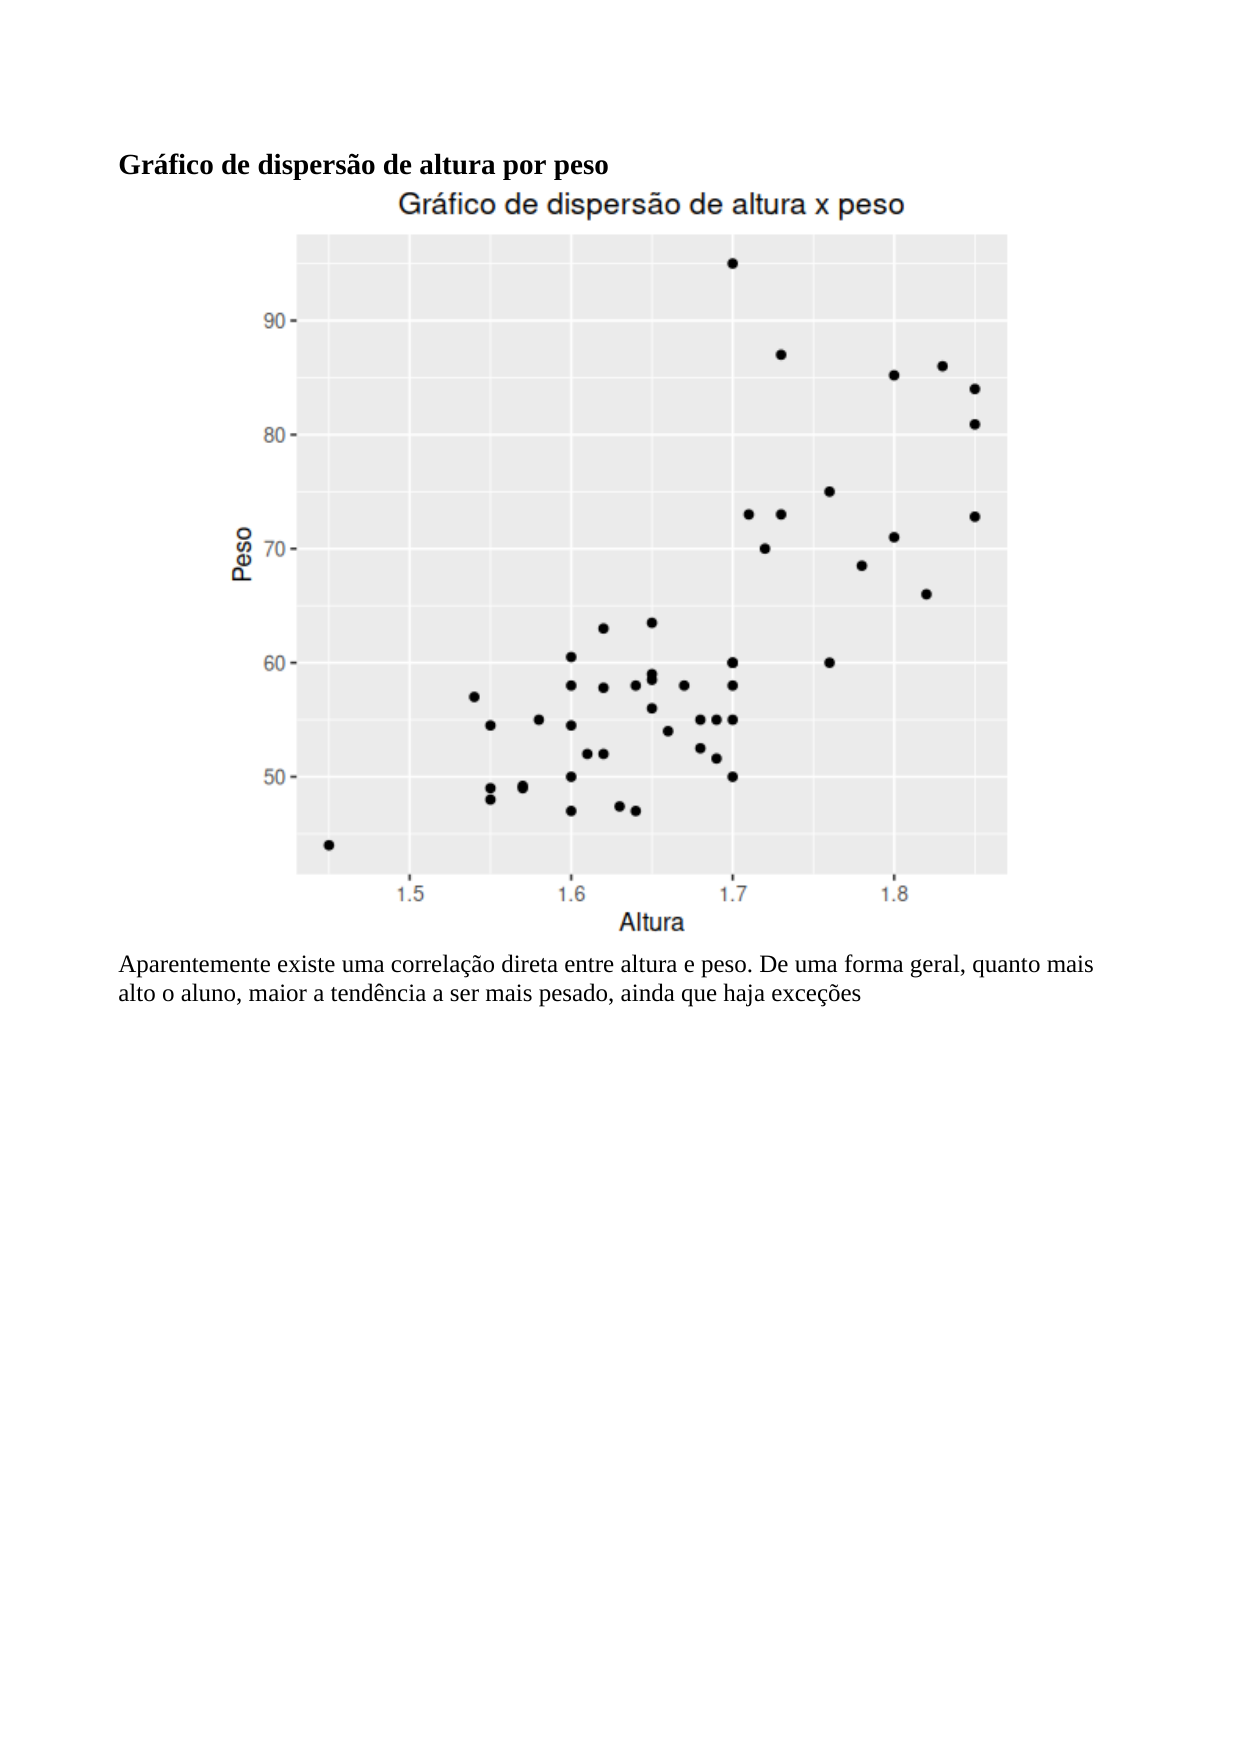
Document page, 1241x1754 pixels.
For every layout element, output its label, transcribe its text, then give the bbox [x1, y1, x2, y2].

picture [220, 180, 1020, 950]
text Gráfico de dispersão de altura por peso [118, 147, 1122, 180]
text Aparentemente existe uma correlação direta entre altura e peso. De uma forma geral, quanto mais alto o aluno, maior a tendência a ser mais pesado, ainda que haja exceções [118, 180, 1122, 1007]
